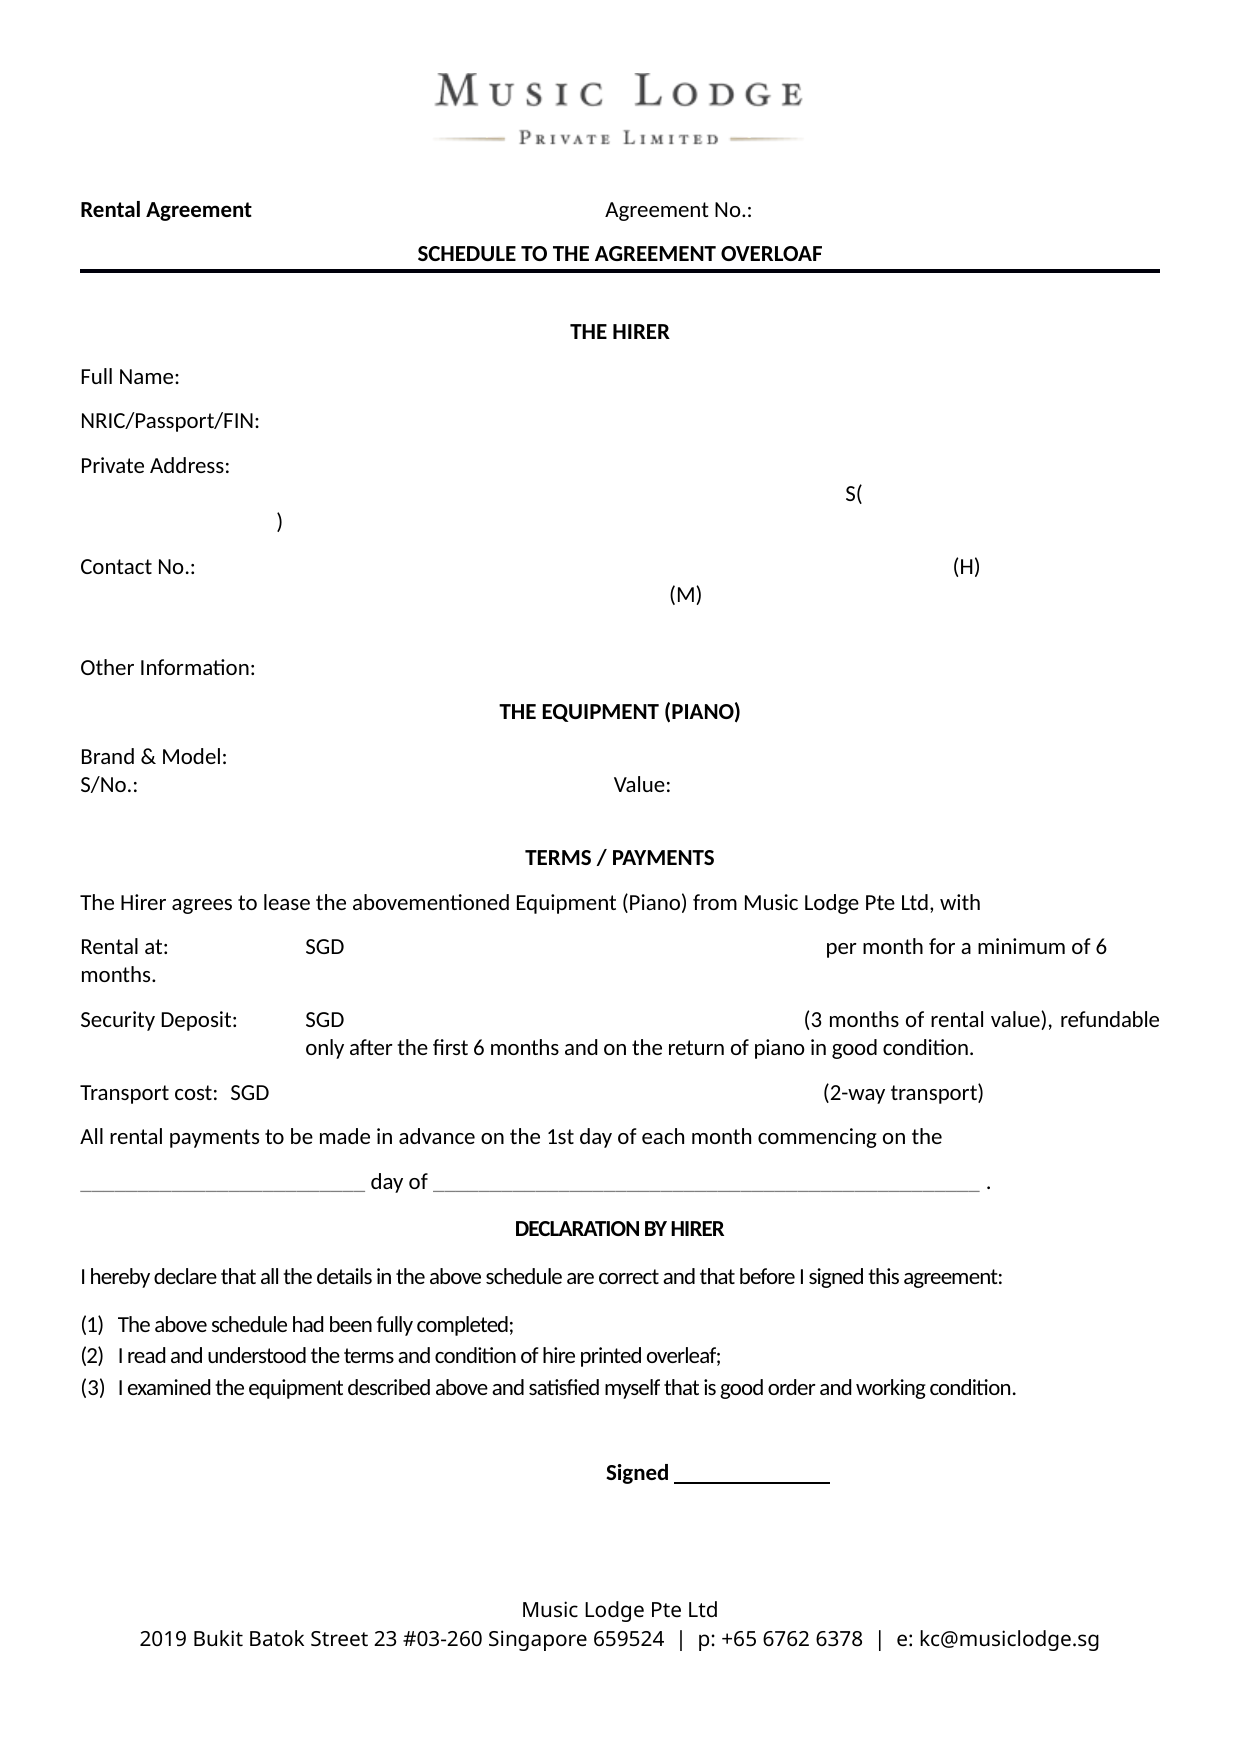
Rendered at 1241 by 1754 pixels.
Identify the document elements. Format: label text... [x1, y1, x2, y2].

text Private Address: <o.partner_id and o.partner_id.street or ''> <o.partner_id and o.partner_id.street2 or ''> <o.partner_id and o.partner_id.country_id and o.partner_id.country_id.name or ''> S(<o.partner_id and o.partner_id.zip or ''>) [80, 451, 1160, 535]
list I read and understood the terms and condition of hire printed overleaf; [80, 1339, 1160, 1370]
list I examined the equipment described above and satisfied myself that is good order and working condition. [80, 1370, 1160, 1401]
text Contact No.: <o.partner_id and o.partner_id.child_ids and o.partner_id.child_ids[0].name or ''> (H) <o.partner_id and o.partner_id.child_ids and o.partner_id.child_ids[0].phone or ''> (M) <o.partner_id and o.partner_id.child_ids and o.partner_id.child_ids[0].mobile or ''> [80, 552, 1160, 636]
text NRIC/Passport/FIN: <o.partner_id and o.partner_id.nric or ''> [80, 407, 1160, 435]
text I hereby declare that all the details in the above schedule are correct and that before I signed this agreement: [80, 1260, 1160, 1291]
text Rental Agreement Agreement No.: <o.name> [80, 195, 1160, 223]
text SCHEDULE TO THE AGREEMENT OVERLOAF [80, 239, 1160, 269]
text The Hirer agrees to lease the abovementioned Equipment (Piano) from Music Lodge Pte Ltd, with [80, 888, 1160, 916]
list The above schedule had been fully completed; [80, 1308, 1160, 1339]
text _________________________ day of ________________________________________________ . [80, 1167, 1160, 1195]
text Transport cost: SGD <o.rental_line and o.rental_line[0].transport_charge or ''> (2-way transport) [80, 1078, 1160, 1106]
text Other Information: <o.note> [80, 653, 1160, 681]
text All rental payments to be made in advance on the 1st day of each month commencing on the [80, 1122, 1160, 1150]
picture [431, 73, 809, 146]
text Full Name: <o.partner_id and o.partner_id.name or ''> [80, 362, 1160, 390]
text Brand & Model: <o.rental_line and o.rental_line[0].brand or ''> <o.rental_line and o.rental_line[0].model or ''> S/No.: <o.rental_line and o.rental_line[0].serial_no or ''> Value: <o.rental_line and o.rental_line[0].product_id.list_price or ''> [80, 742, 1160, 826]
text TERMS / PAYMENTS [80, 843, 1160, 871]
text DECLARATION BY HIRER [80, 1212, 1160, 1243]
text Rental at: SGD <o.rental_line and o.rental_line[0].price_unit or ''> per month for a minimum of 6 months. [80, 932, 1160, 988]
text THE EQUIPMENT (PIANO) [80, 697, 1160, 726]
text THE HIRER [80, 289, 1160, 345]
text Signed [529, 1456, 1148, 1518]
text Security Deposit: SGD <o.rental_line and o.rental_line[0].deposit or ''> (3 months of rental value), refundable only after the first 6 months and on the return of piano in good condition. [80, 1005, 1160, 1061]
